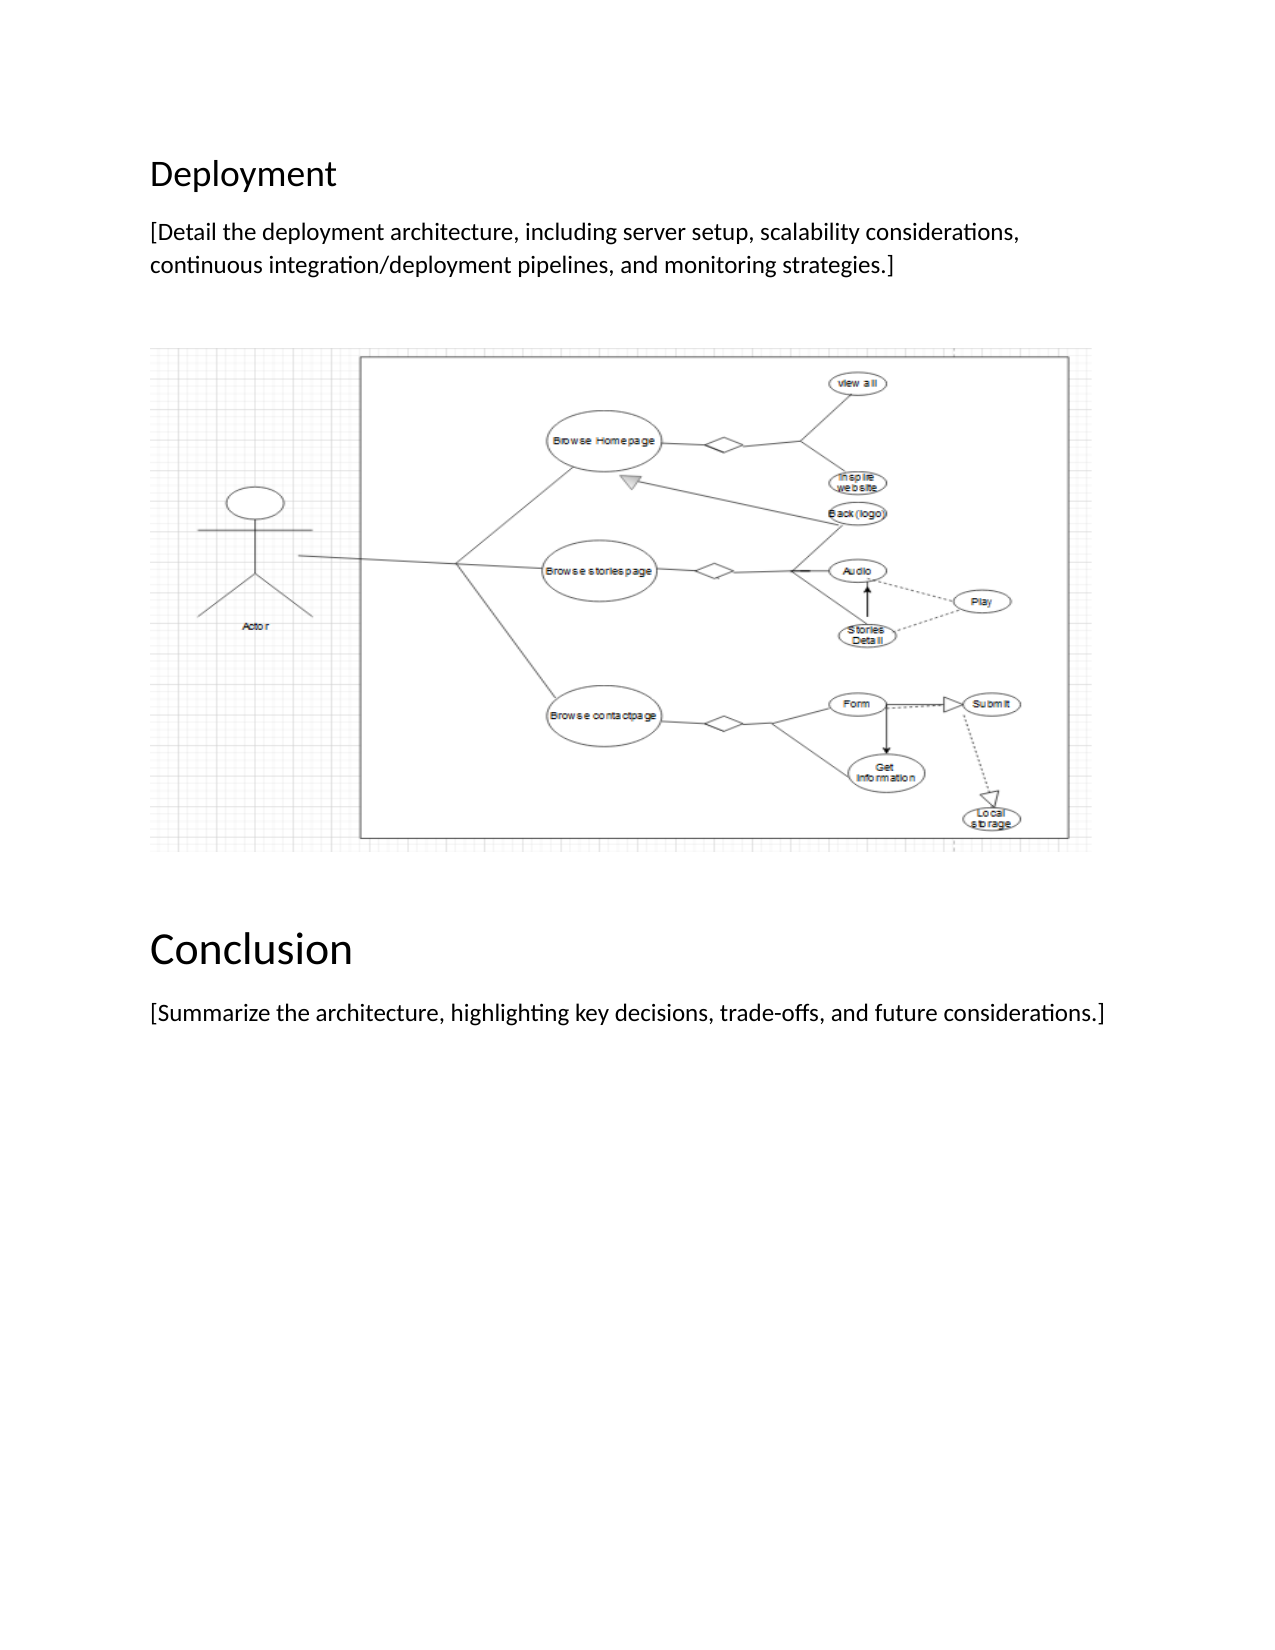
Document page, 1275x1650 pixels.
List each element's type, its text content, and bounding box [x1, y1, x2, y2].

text Deployment [150, 150, 1125, 196]
picture [150, 348, 1092, 852]
text Conclusion [150, 920, 1125, 976]
text [Detail the deployment architecture, including server setup, scalability considerations, continuous integration/deployment pipelines, and monitoring strategies.] [150, 216, 1125, 279]
text [Summarize the architecture, highlighting key decisions, trade-offs, and future considerations.] [150, 997, 1125, 1027]
